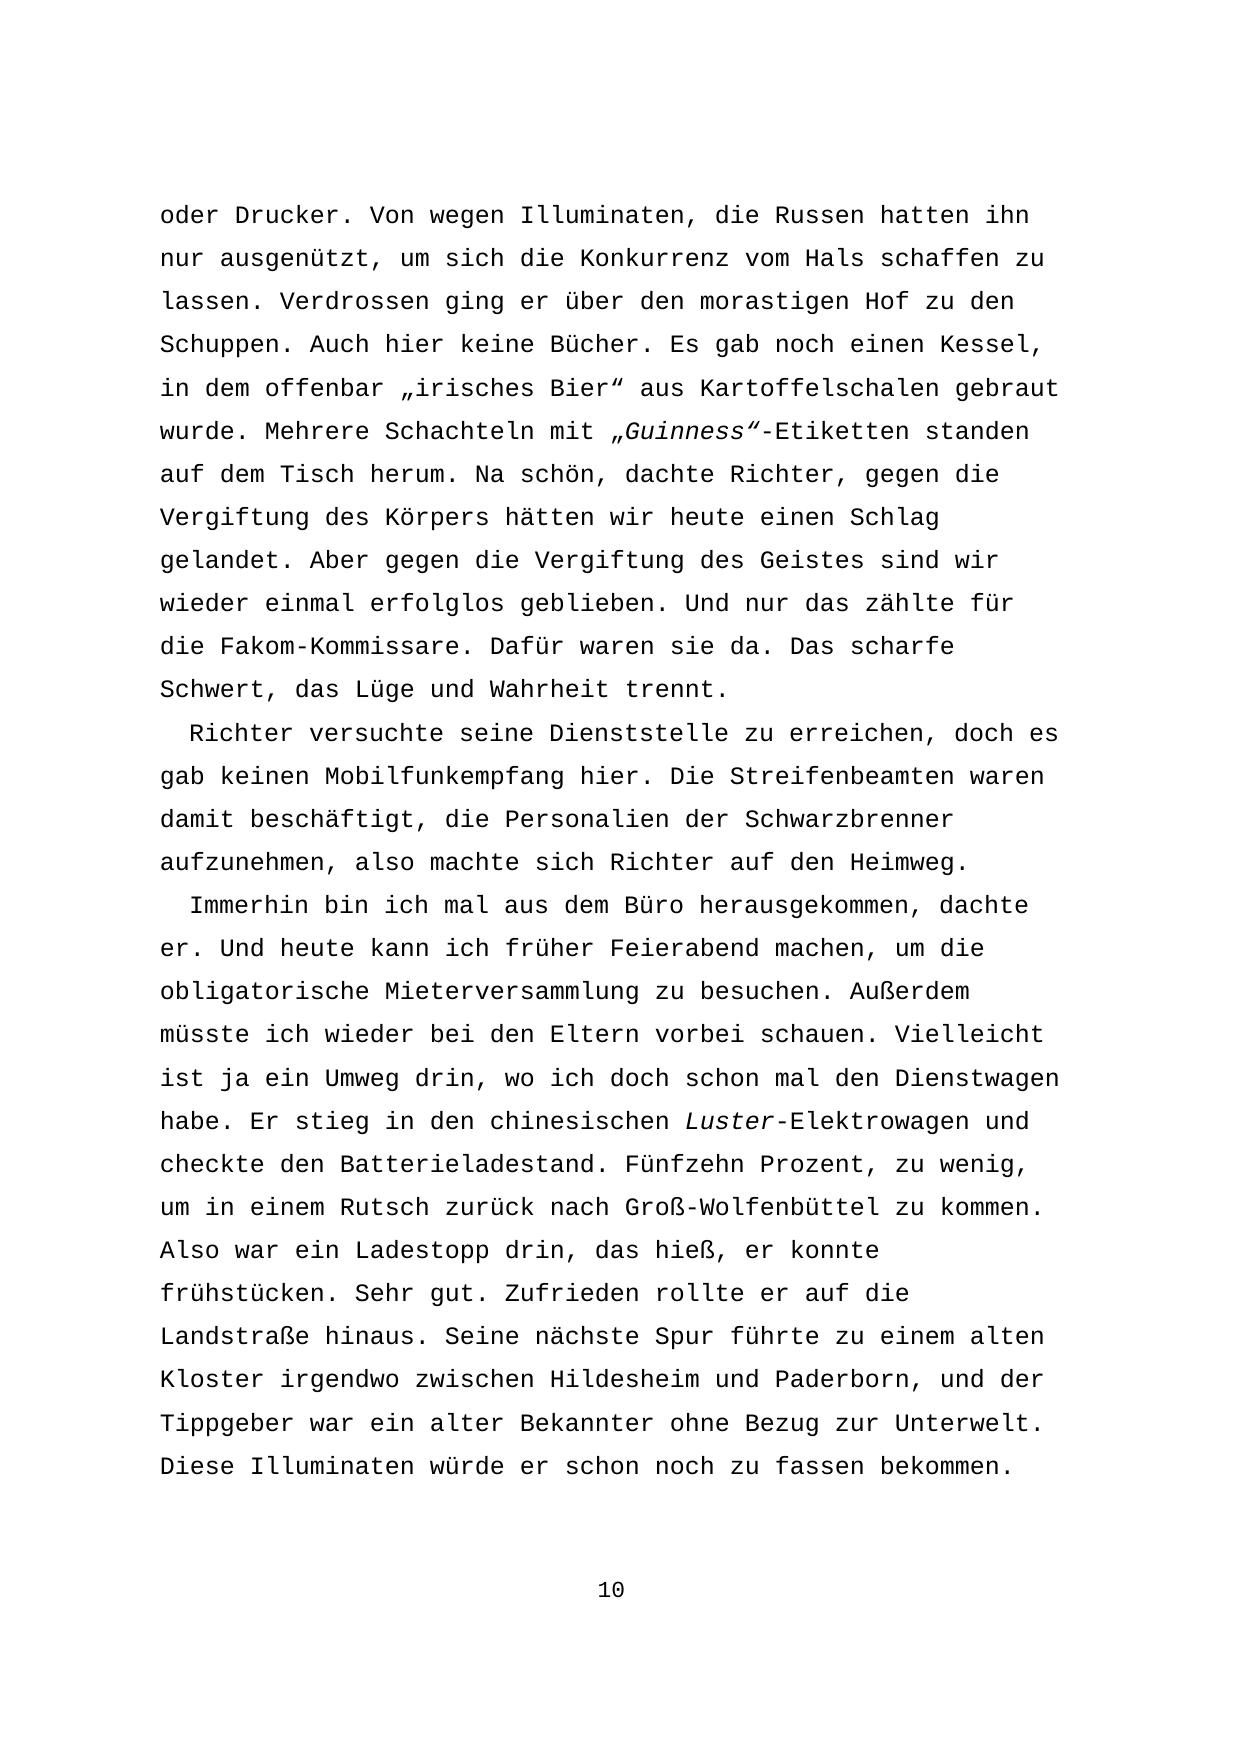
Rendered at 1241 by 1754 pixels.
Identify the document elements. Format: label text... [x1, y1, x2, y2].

text Immerhin bin ich mal aus dem Büro herausgekommen, dachte er. Und heute kann ich früher Feierabend machen, um die obligatorische Mieterversammlung zu besuchen. Außerdem müsste ich wieder bei den Eltern vorbei schauen. Vielleicht ist ja ein Umweg drin, wo ich doch schon mal den Dienstwagen habe. Er stieg in den chinesischen Luster-Elektrowagen und checkte den Batterieladestand. Fünfzehn Prozent, zu wenig, um in einem Rutsch zurück nach Groß-Wolfenbüttel zu kommen. Also war ein Ladestopp drin, das hieß, er konnte frühstücken. Sehr gut. Zufrieden rollte er auf die Landstraße hinaus. Seine nächste Spur führte zu einem alten Kloster irgendwo zwischen Hildesheim und Paderborn, und der Tippgeber war ein alter Bekannter ohne Bezug zur Unterwelt. Diese Illuminaten würde er schon noch zu fassen bekommen. [159, 879, 1063, 1483]
text oder Drucker. Von wegen Illuminaten, die Russen hatten ihn nur ausgenützt, um sich die Konkurrenz vom Hals schaffen zu lassen. Verdrossen ging er über den morastigen Hof zu den Schuppen. Auch hier keine Bücher. Es gab noch einen Kessel, in dem offenbar „irisches Bier“ aus Kartoffelschalen gebraut wurde. Mehrere Schachteln mit „Guinness“-Etiketten standen auf dem Tisch herum. Na schön, dachte Richter, gegen die Vergiftung des Körpers hätten wir heute einen Schlag gelandet. Aber gegen die Vergiftung des Geistes sind wir wieder einmal erfolglos geblieben. Und nur das zählte für die Fakom-Kommissare. Dafür waren sie da. Das scharfe Schwert, das Lüge und Wahrheit trennt. [159, 189, 1063, 706]
text Richter versuchte seine Dienststelle zu erreichen, doch es gab keinen Mobilfunkempfang hier. Die Streifenbeamten waren damit beschäftigt, die Personalien der Schwarzbrenner aufzunehmen, also machte sich Richter auf den Heimweg. [159, 706, 1063, 879]
